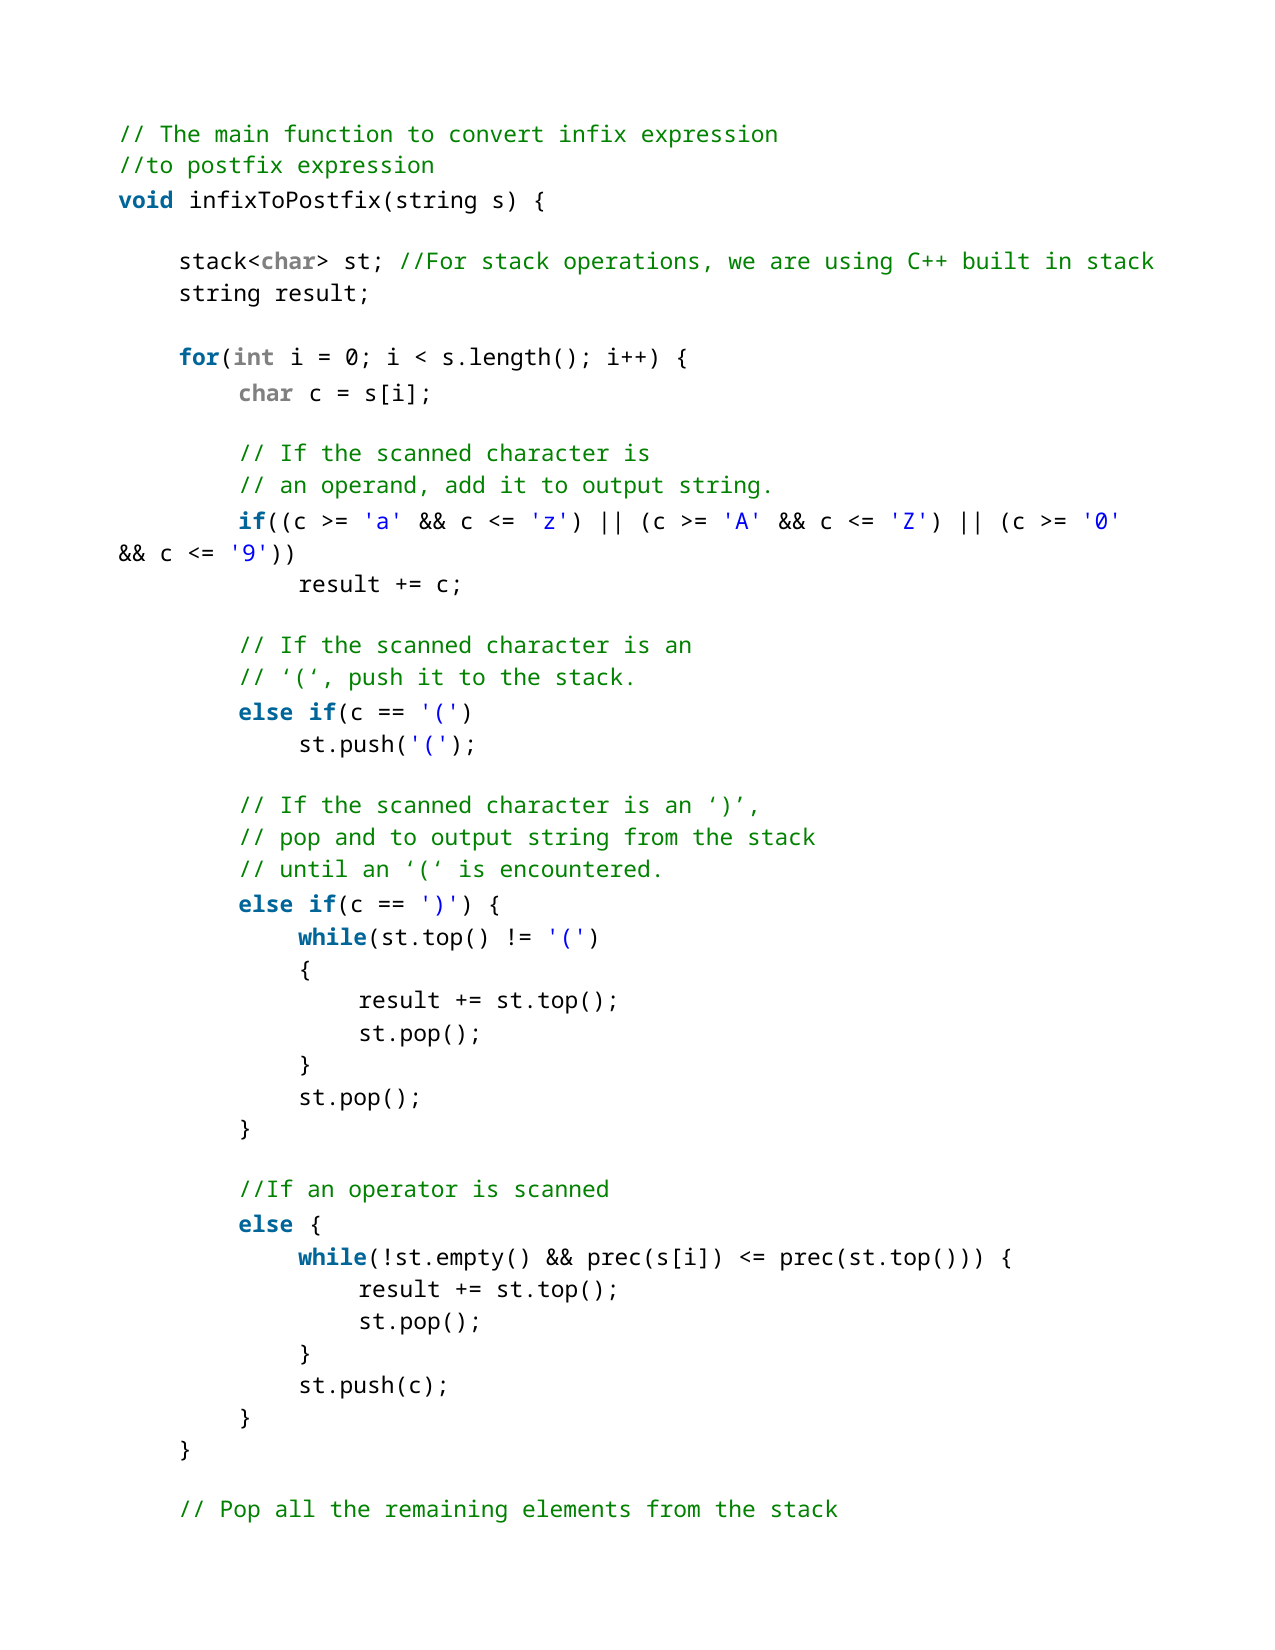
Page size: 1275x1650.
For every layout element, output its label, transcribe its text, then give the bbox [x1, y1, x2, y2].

table_header // The main function to convert infix expression //to postfix expression void infixToPostfix(string s) { stack<char> st; //For stack operations, we are using C++ built in stack string result; for(int i = 0; i < s.length(); i++) { char c = s[i]; // If the scanned character is // an operand, add it to output string. if((c >= 'a' && c <= 'z') || (c >= 'A' && c <= 'Z') || (c >= '0' && c <= '9')) result += c; // If the scanned character is an // ‘(‘, push it to the stack. else if(c == '(') st.push('('); // If the scanned character is an ‘)’, // pop and to output string from the stack // until an ‘(‘ is encountered. else if(c == ')') { while(st.top() != '(') { result += st.top(); st.pop(); } st.pop(); } //If an operator is scanned else { while(!st.empty() && prec(s[i]) <= prec(st.top())) { result += st.top(); st.pop(); } st.push(c); } } // Pop all the remaining elements from the stack [118, 118, 1157, 1525]
